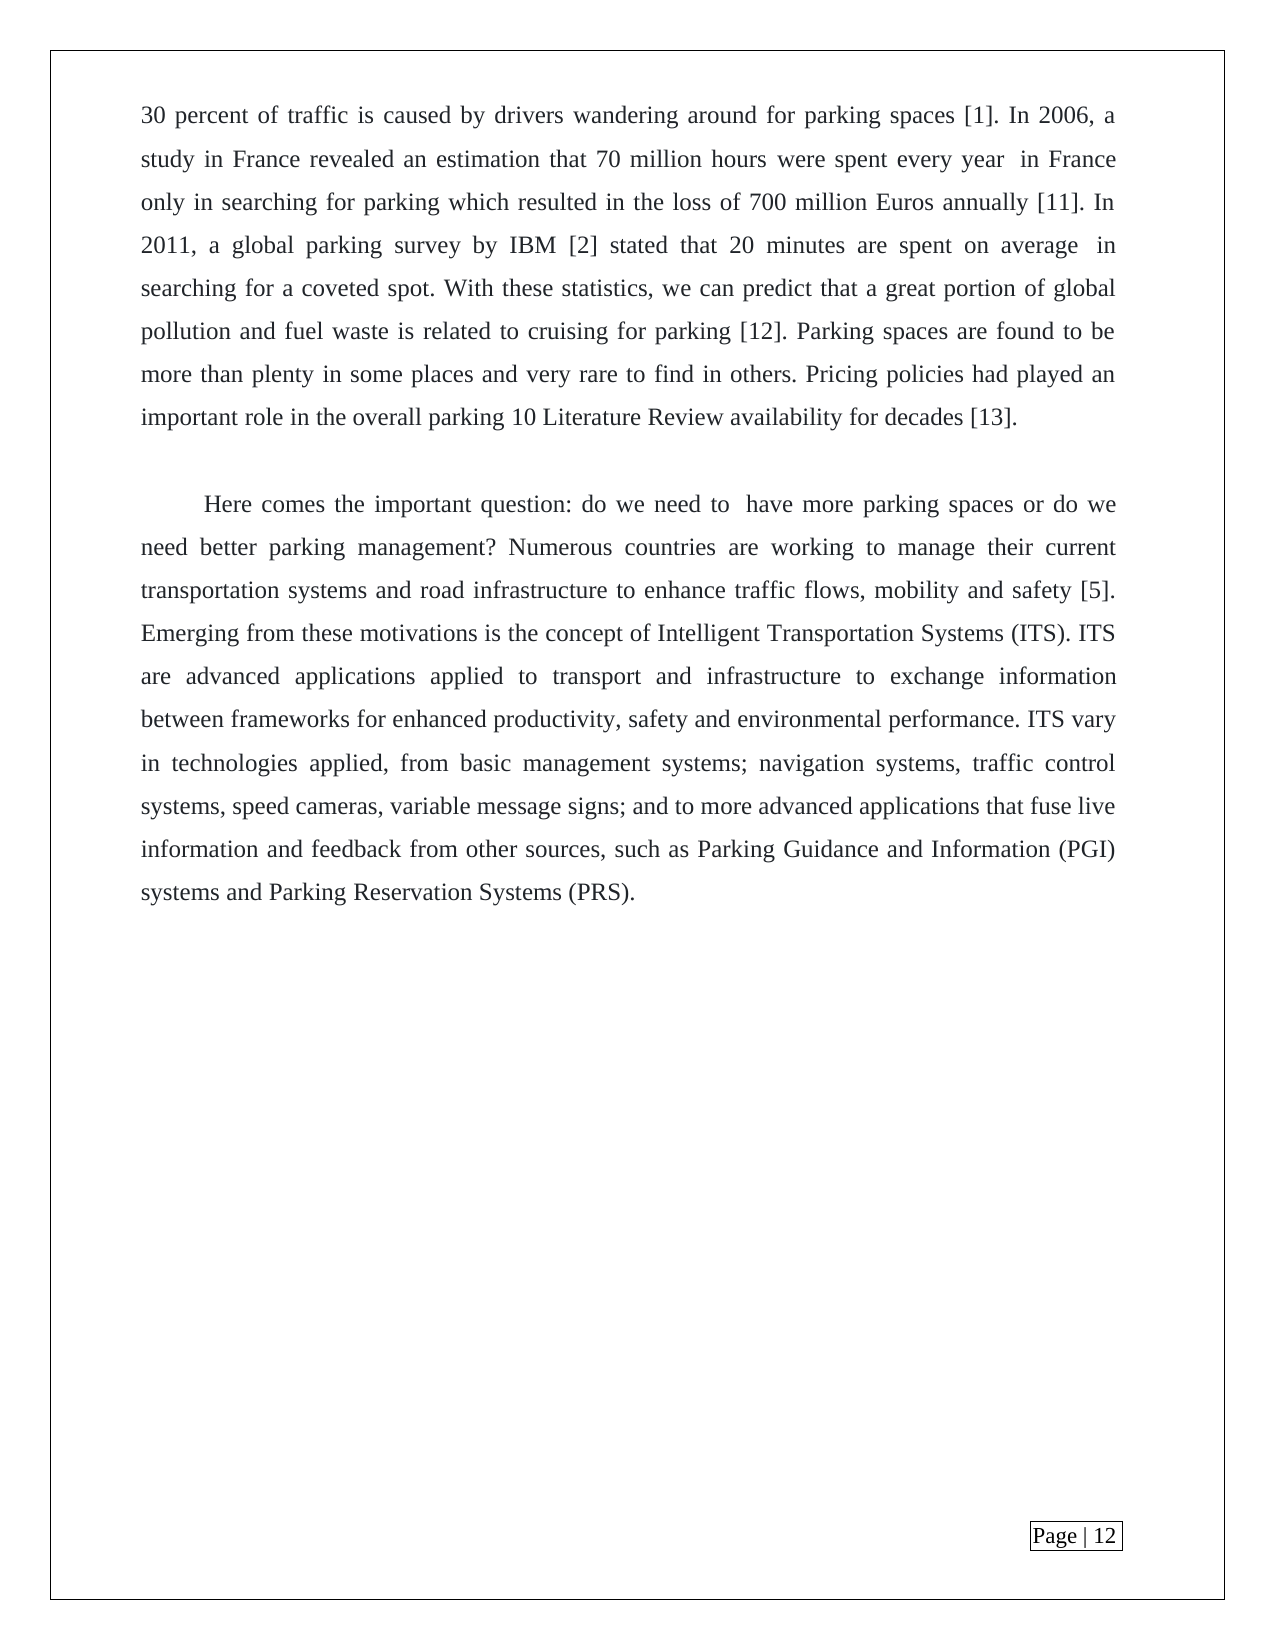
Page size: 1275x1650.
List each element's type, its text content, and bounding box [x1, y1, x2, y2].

text 30 percent of traffic is caused by drivers wandering around for parking spaces [1]. In 2006, a study in France revealed an estimation that 70 million hours were spent every year in France only in searching for parking which resulted in the loss of 700 million Euros annually [11]. In 2011, a global parking survey by IBM [2] stated that 20 minutes are spent on average in searching for a coveted spot. With these statistics, we can predict that a great portion of global pollution and fuel waste is related to cruising for parking [12]. Parking spaces are found to be more than plenty in some places and very rare to find in others. Pricing policies had played an important role in the overall parking 10 Literature Review availability for decades [13]. [141, 101, 1116, 431]
text Here comes the important question: do we need to have more parking spaces or do we need better parking management? Numerous countries are working to manage their current transportation systems and road infrastructure to enhance traffic flows, mobility and safety [5]. Emerging from these motivations is the concept of Intelligent Transportation Systems (ITS). ITS are advanced applications applied to transport and infrastructure to exchange information between frameworks for enhanced productivity, safety and environmental performance. ITS vary in technologies applied, from basic management systems; navigation systems, traffic control systems, speed cameras, variable message signs; and to more advanced applications that fuse live information and feedback from other sources, such as Parking Guidance and Information (PGI) systems and Parking Reservation Systems (PRS). [141, 489, 1117, 906]
